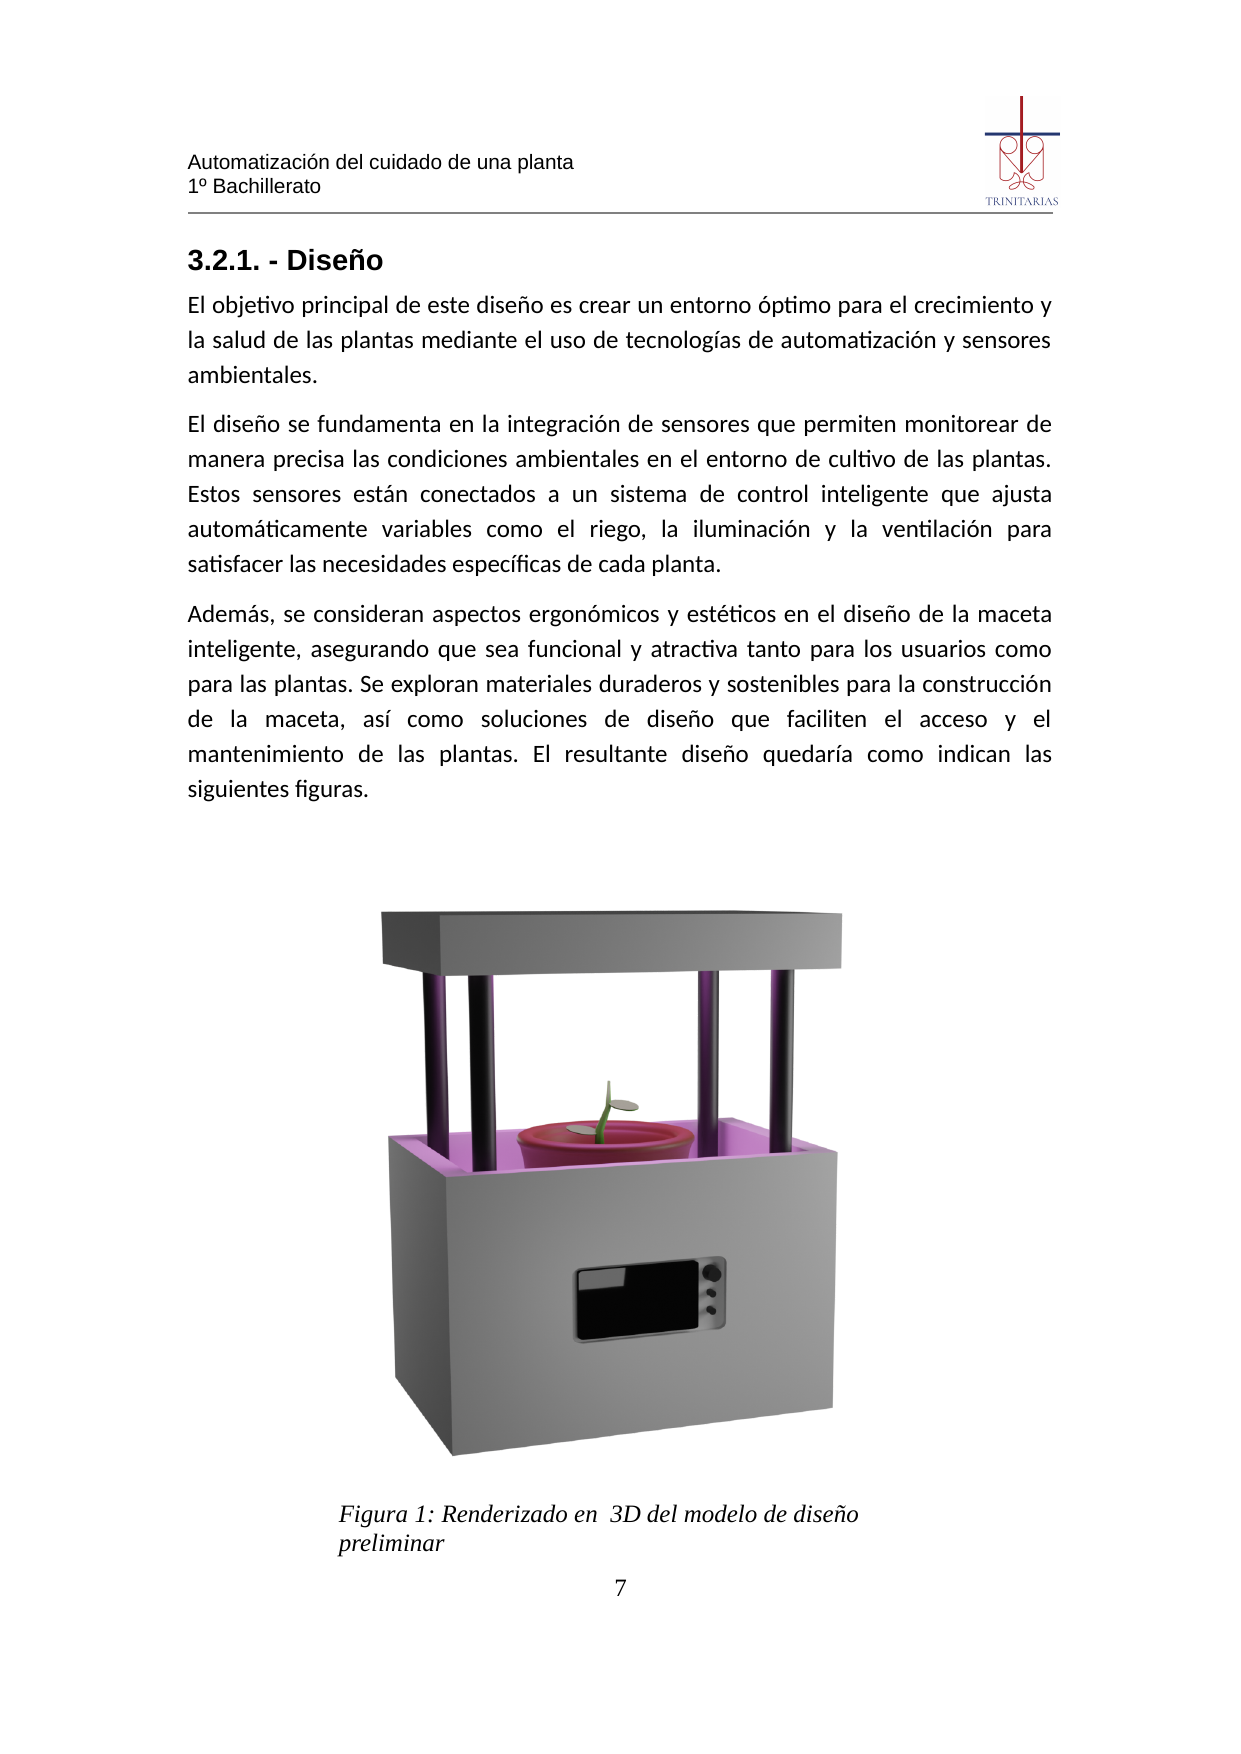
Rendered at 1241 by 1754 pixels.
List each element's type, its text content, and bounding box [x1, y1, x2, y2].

subtitle Diseño [187, 243, 1053, 276]
text Además, se consideran aspectos ergonómicos y estéticos en el diseño de la maceta inteligente, asegurando que sea funcional y atractiva tanto para los usuarios como para las plantas. Se exploran materiales duraderos y sostenibles para la construcción de la maceta, así como soluciones de diseño que faciliten el acceso y el mantenimiento de las plantas. El resultante diseño quedaría como indican las siguientes figuras. [187, 598, 1053, 803]
picture [371, 851, 735, 1500]
text El diseño se fundamenta en la integración de sensores que permiten monitorear de manera precisa las condiciones ambientales en el entorno de cultivo de las plantas. Estos sensores están conectados a un sistema de control inteligente que ajusta automáticamente variables como el riego, la iluminación y la ventilación para satisfacer las necesidades específicas de cada planta. [187, 408, 1053, 579]
text El objetivo principal de este diseño es crear un entorno óptimo para el crecimiento y la salud de las plantas mediante el uso de tecnologías de automatización y sensores ambientales. [187, 289, 1053, 389]
text Figura 1: Renderizado en 3D del modelo de diseño preliminar [338, 851, 902, 1557]
picture [984, 96, 1061, 208]
